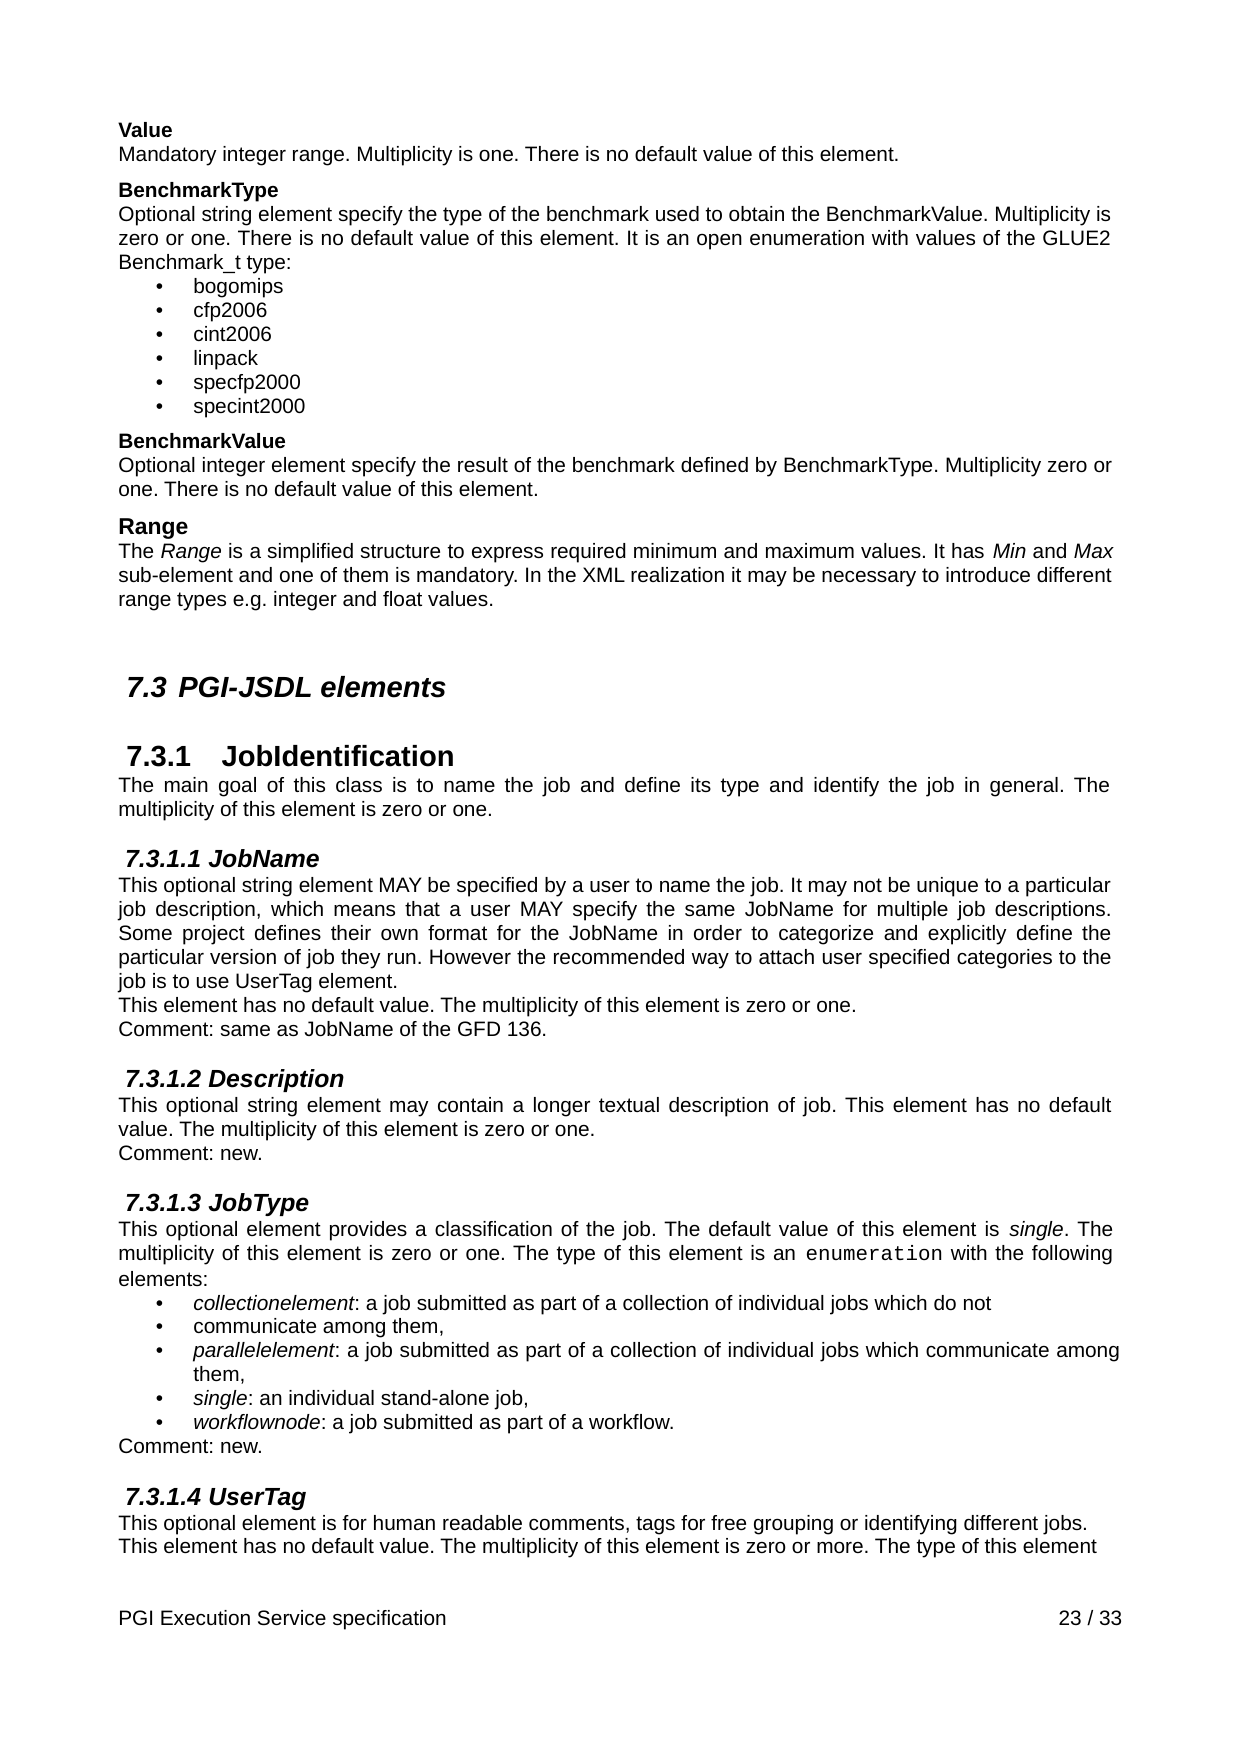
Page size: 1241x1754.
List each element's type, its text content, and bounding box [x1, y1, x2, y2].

text This optional string element may contain a longer textual description of job. This element has no default value. The multiplicity of this element is zero or one. [118, 1093, 1113, 1141]
subtitle Description [118, 1064, 1113, 1093]
list parallelelement: a job submitted as part of a collection of individual jobs which communicate among them, [156, 1338, 1122, 1386]
subtitle JobIdentification [118, 739, 1122, 773]
subtitle JobType [118, 1188, 1113, 1217]
text Value [118, 118, 1113, 142]
list specfp2000 [156, 369, 1122, 393]
list single: an individual stand-alone job, [156, 1386, 1122, 1410]
text Optional integer element specify the result of the benchmark defined by BenchmarkType. Multiplicity zero or one. There is no default value of this element. [118, 453, 1113, 501]
text Mandatory integer range. Multiplicity is one. There is no default value of this element. [118, 142, 1113, 166]
text Range [118, 513, 1113, 539]
subtitle UserTag [118, 1482, 1113, 1510]
text BenchmarkValue [118, 429, 1113, 453]
text BenchmarkType [118, 178, 1113, 202]
list workflownode: a job submitted as part of a workflow. [156, 1410, 1122, 1434]
text Comment: same as JobName of the GFD 136. [118, 1016, 1113, 1040]
list linpack [156, 346, 1122, 369]
text This optional element is for human readable comments, tags for free grouping or identifying different jobs. This element has no default value. The multiplicity of this element is zero or more. The type of this element [118, 1510, 1113, 1558]
text Comment: new. [118, 1141, 1113, 1164]
text This element has no default value. The multiplicity of this element is zero or one. [118, 992, 1113, 1016]
text The Range is a simplified structure to express required minimum and maximum values. It has Min and Max sub-element and one of them is mandatory. In the XML realization it may be necessary to introduce different range types e.g. integer and float values. [118, 539, 1113, 611]
subtitle JobName [118, 844, 1122, 873]
list specint2000 [156, 393, 1122, 417]
text This optional string element MAY be specified by a user to name the job. It may not be unique to a particular job description, which means that a user MAY specify the same JobName for multiple job descriptions. Some project defines their own format for the JobName in order to categorize and explicitly define the particular version of job they run. However the recommended way to attach user specified categories to the job is to use UserTag element. [118, 873, 1113, 992]
list cfp2006 [156, 298, 1122, 322]
list cint2006 [156, 322, 1122, 346]
subtitle PGI-JSDL elements [118, 670, 1122, 704]
list bogomips [156, 274, 1122, 298]
list communicate among them, [156, 1314, 1122, 1338]
list collectionelement: a job submitted as part of a collection of individual jobs which do not [156, 1290, 1122, 1314]
text This optional element provides a classification of the job. The default value of this element is single. The multiplicity of this element is zero or one. The type of this element is an enumeration with the following elements: [118, 1217, 1113, 1290]
text Optional string element specify the type of the benchmark used to obtain the BenchmarkValue. Multiplicity is zero or one. There is no default value of this element. It is an open enumeration with values of the GLUE2 Benchmark_t type: [118, 202, 1113, 274]
text Comment: new. [118, 1434, 1122, 1458]
text The main goal of this class is to name the job and define its type and identify the job in general. The multiplicity of this element is zero or one. [118, 773, 1113, 821]
